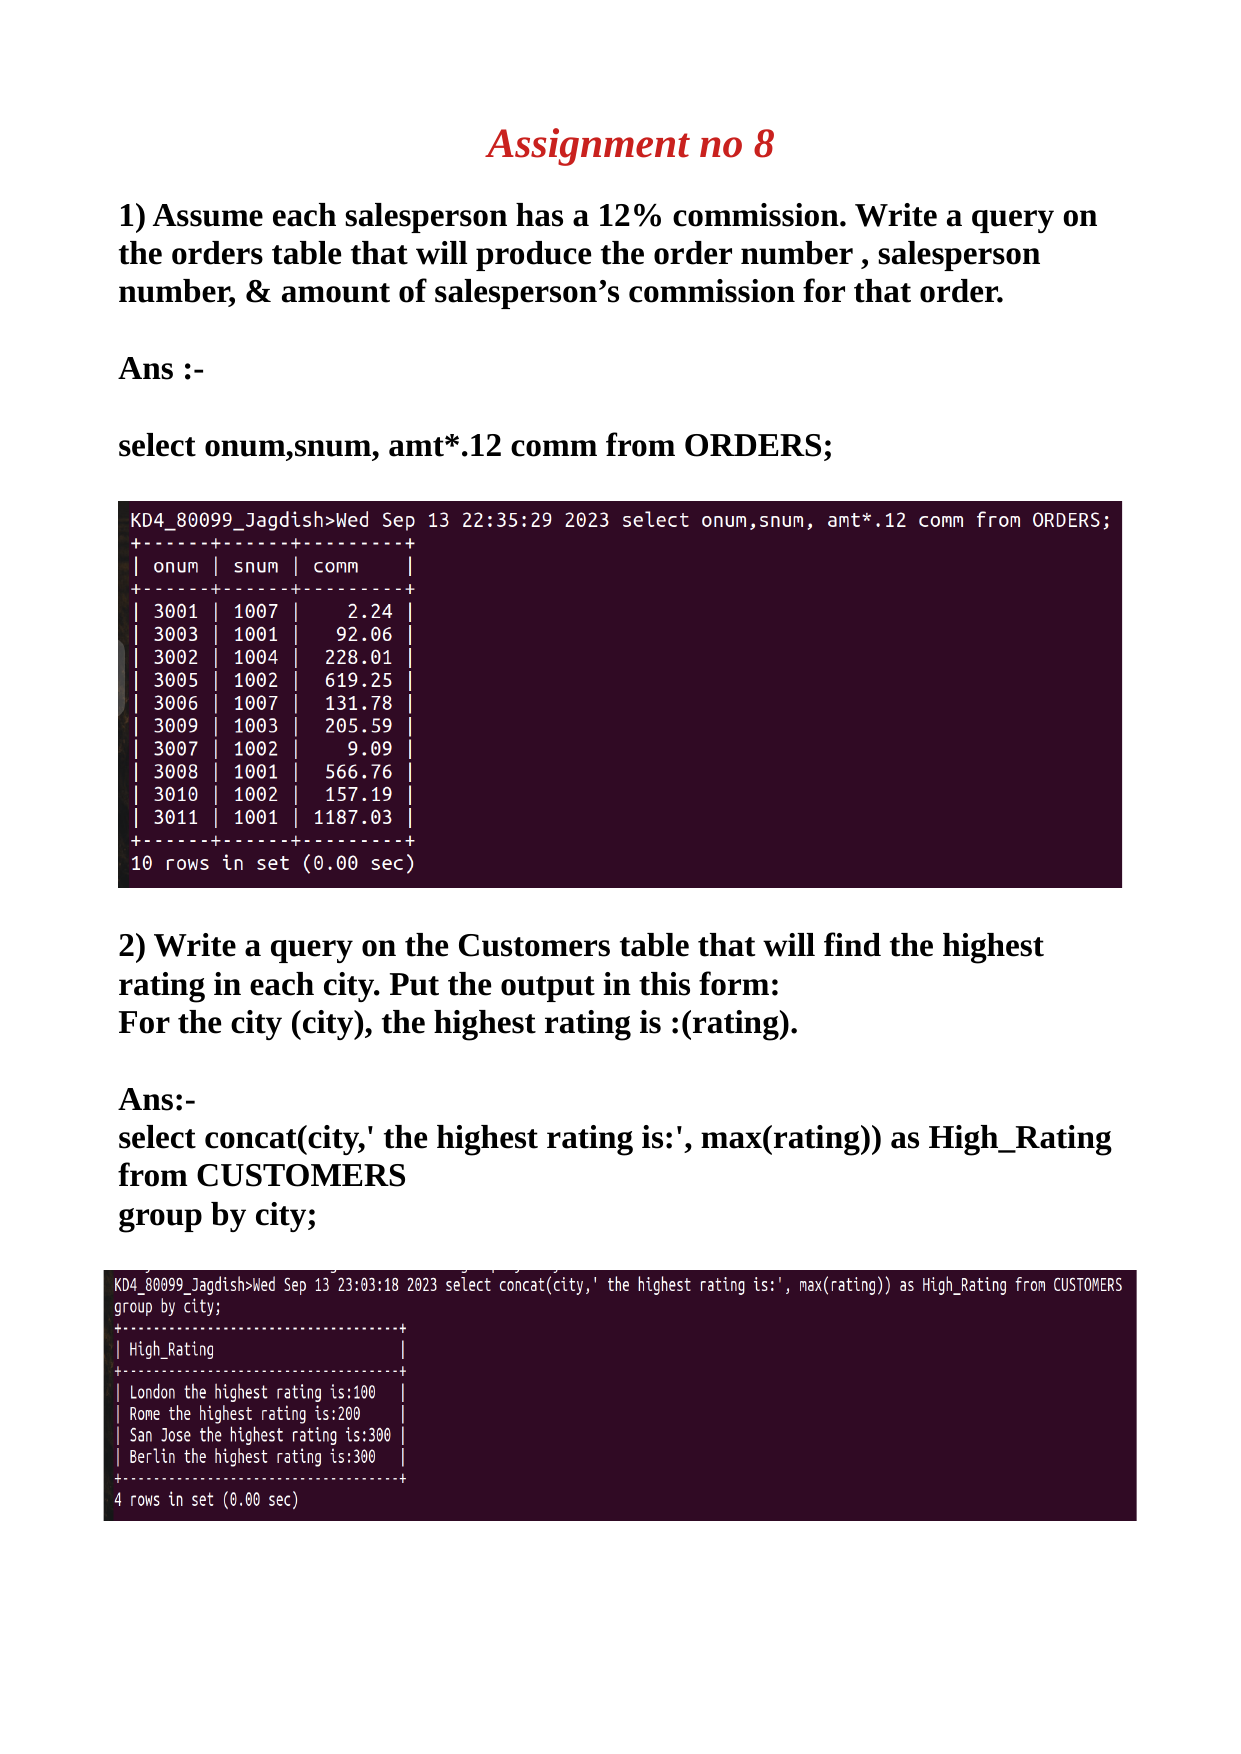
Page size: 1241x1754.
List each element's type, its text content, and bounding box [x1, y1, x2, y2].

text group by city; [118, 1194, 1122, 1232]
text 2) Write a query on the Customers table that will find the highest rating in each city. Put the output in this form: [118, 926, 1122, 1002]
text select onum,snum, amt*.12 comm from ORDERS; [118, 425, 1122, 463]
text 1) Assume each salesperson has a 12% commission. Write a query on the orders table that will produce the order number , salesperson number, & amount of salesperson’s commission for that order. [118, 195, 1122, 310]
text For the city (city), the highest rating is :(rating). [118, 1002, 1122, 1041]
text Ans:- [118, 1079, 1122, 1117]
text select concat(city,' the highest rating is:', max(rating)) as High_Rating from CUSTOMERS [118, 1117, 1122, 1194]
text Assignment no 8 [118, 118, 1122, 166]
text Ans :- [118, 348, 1122, 386]
picture [118, 501, 1123, 888]
picture [103, 1270, 1137, 1521]
